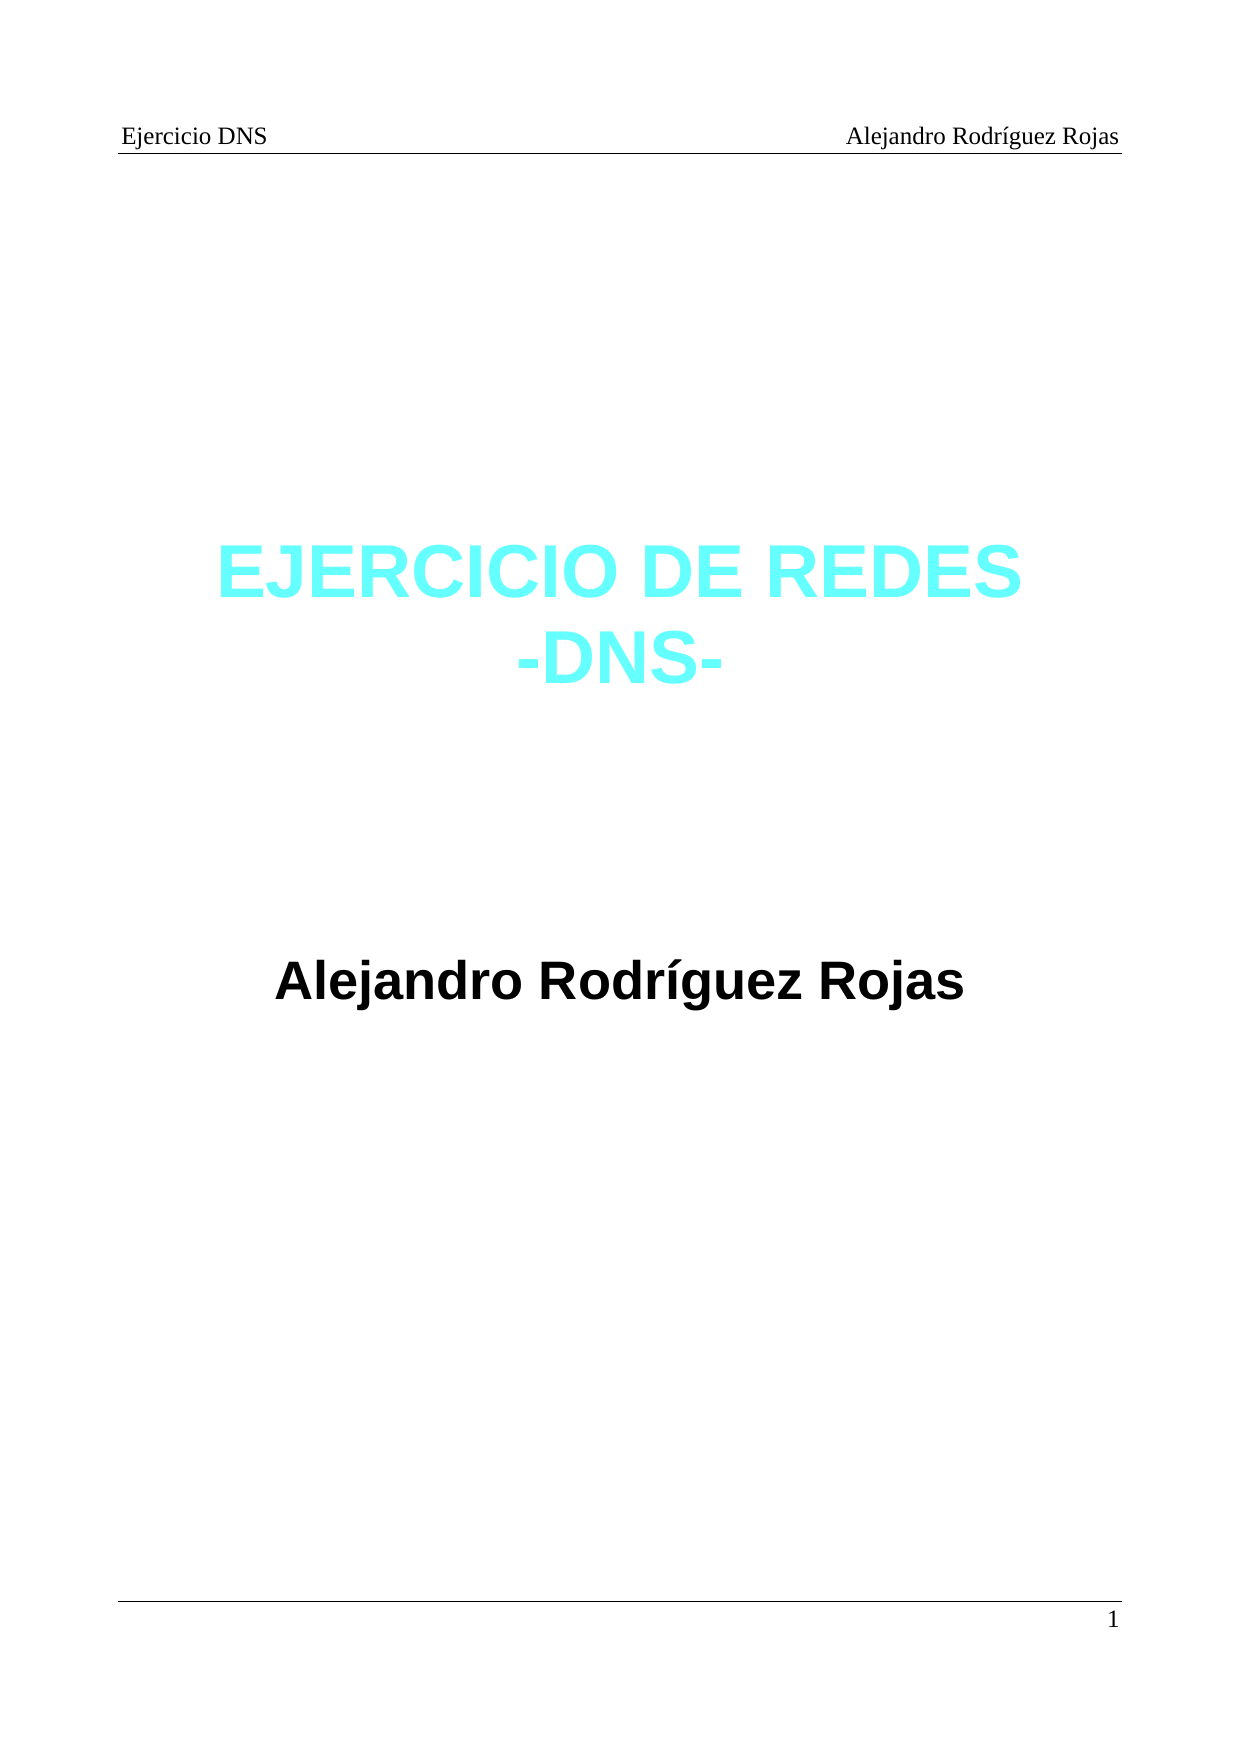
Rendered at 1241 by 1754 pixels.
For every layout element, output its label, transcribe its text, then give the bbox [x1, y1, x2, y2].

text Alejandro Rodríguez Rojas [118, 949, 1122, 1011]
text -DNS- [118, 613, 1122, 700]
text EJERCICIO DE REDES [118, 527, 1122, 613]
